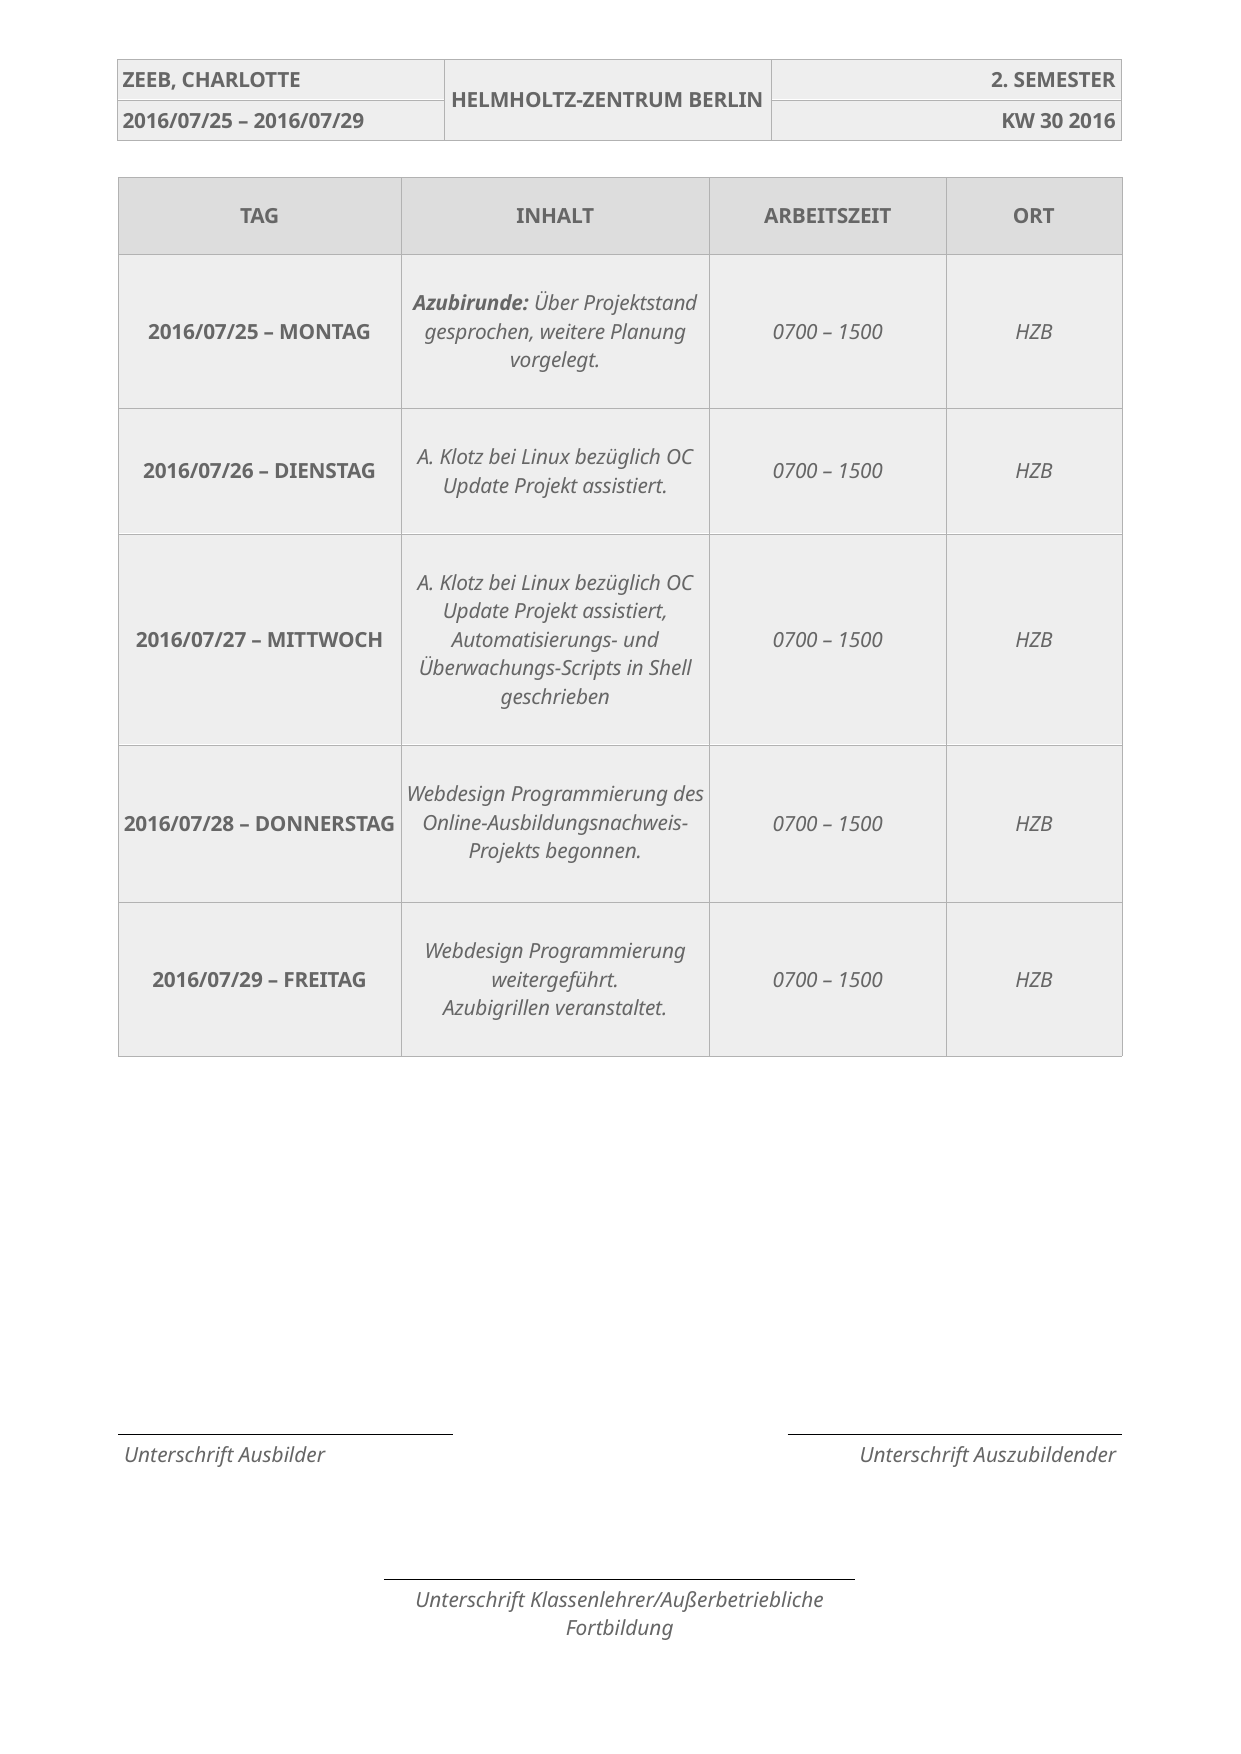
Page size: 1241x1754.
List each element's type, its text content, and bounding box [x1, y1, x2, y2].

table_cell Webdesign Programmierung des Online-Ausbildungsnachweis-Projekts begonnen. [402, 746, 709, 902]
table_cell HZB [947, 255, 1122, 408]
table_cell Azubirunde: Über Projektstand gesprochen, weitere Planung vorgelegt. [402, 255, 709, 408]
table_cell A. Klotz bei Linux bezüglich OC Update Projekt assistiert. [402, 409, 709, 533]
table_cell HZB [947, 409, 1122, 533]
table_cell 0700 – 1500 [710, 903, 946, 1056]
table_cell HZB [947, 535, 1122, 744]
table_cell 0700 – 1500 [710, 255, 946, 408]
table_cell 0700 – 1500 [710, 535, 946, 744]
table_header ARBEITSZEIT [710, 178, 946, 254]
table_cell 0700 – 1500 [710, 746, 946, 902]
table_header INHALT [402, 178, 709, 254]
table_cell HZB [947, 903, 1122, 1056]
table_cell 2016/07/25 – MONTAG [119, 255, 401, 408]
table_header TAG [119, 178, 401, 254]
table_cell 2016/07/28 – DONNERSTAG [119, 746, 401, 902]
table_header ORT [947, 178, 1122, 254]
table_cell 2016/07/29 – FREITAG [119, 903, 401, 1056]
table_cell A. Klotz bei Linux bezüglich OC Update Projekt assistiert, Automatisierungs- und Überwachungs-Scripts in Shell geschrieben [402, 535, 709, 744]
table_cell 2016/07/26 – DIENSTAG [119, 409, 401, 533]
table_cell HZB [947, 746, 1122, 902]
table_cell 2016/07/27 – MITTWOCH [119, 535, 401, 744]
table_cell 0700 – 1500 [710, 409, 946, 533]
table_cell Webdesign Programmierung weitergeführt. Azubigrillen veranstaltet. [402, 903, 709, 1056]
